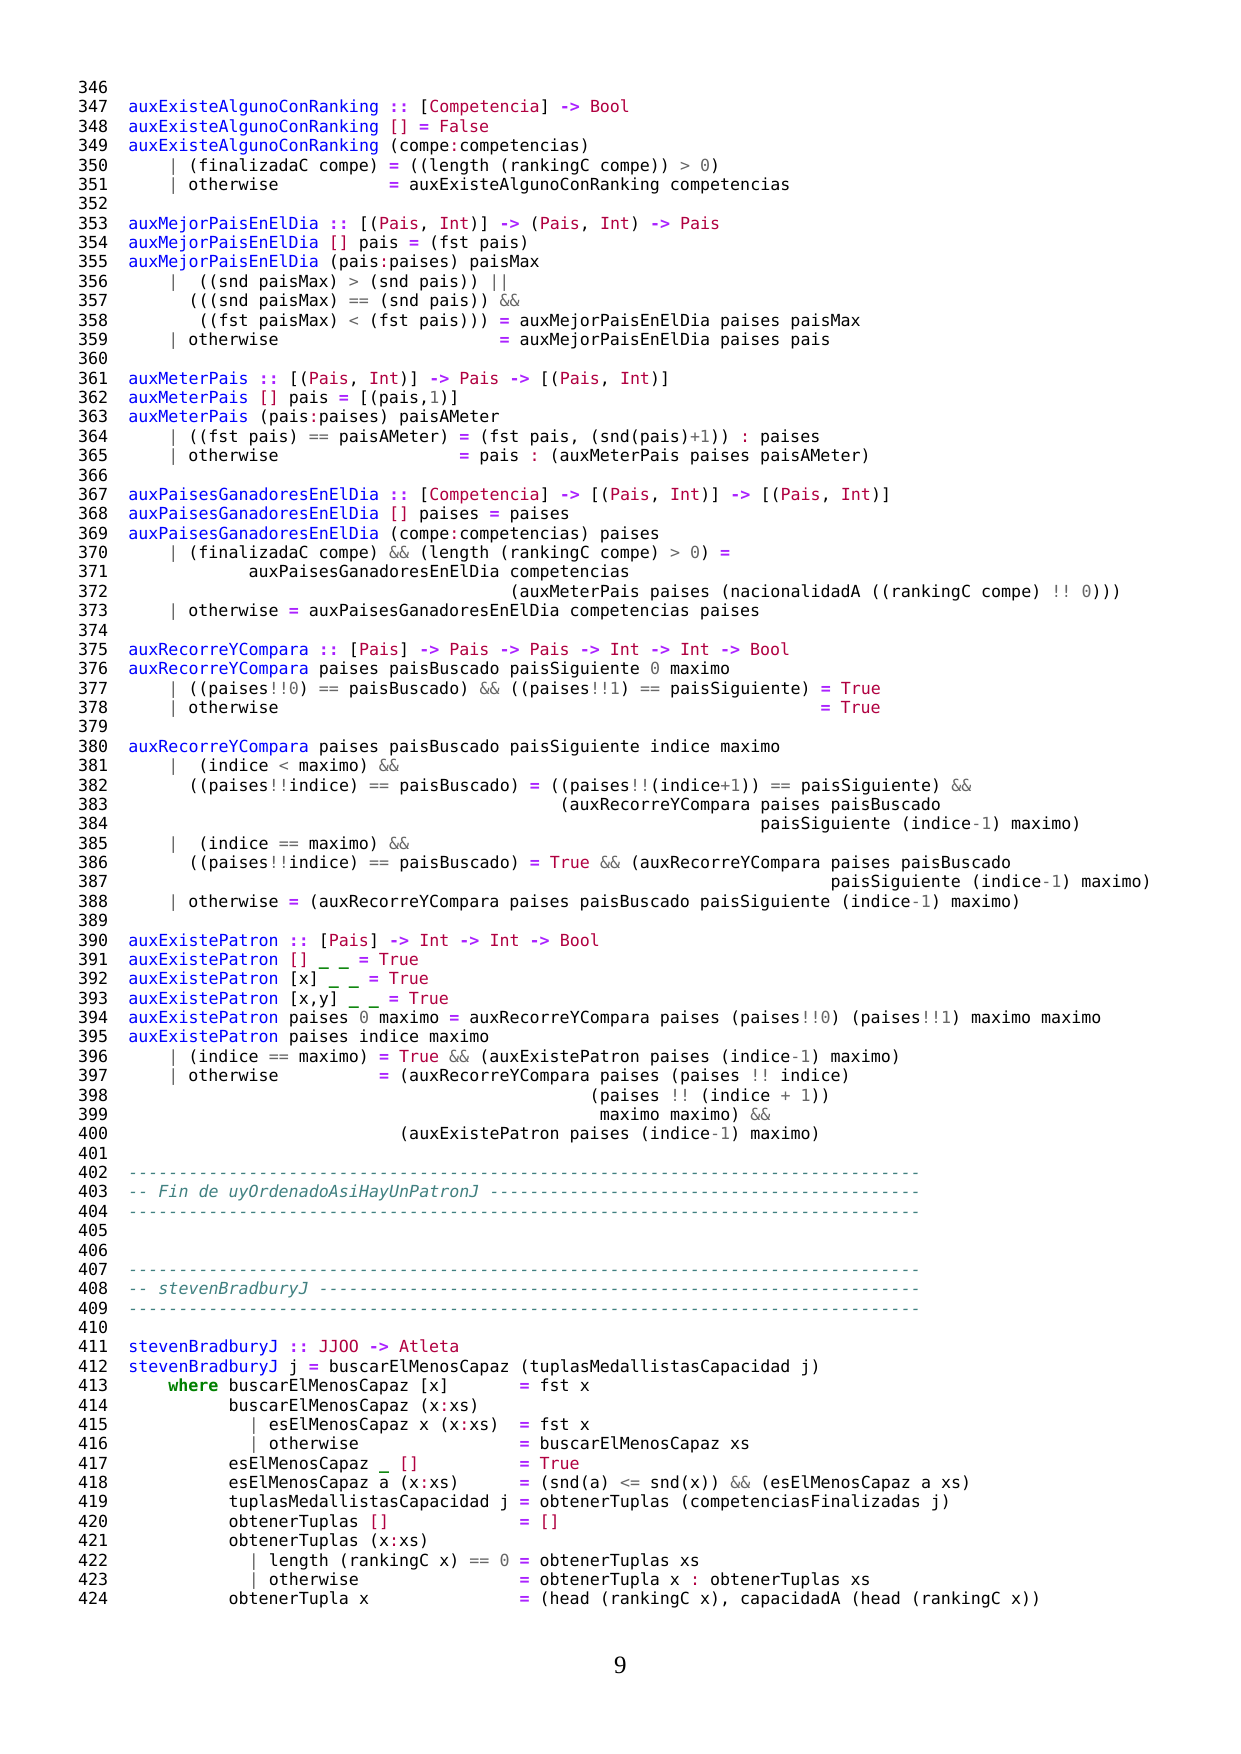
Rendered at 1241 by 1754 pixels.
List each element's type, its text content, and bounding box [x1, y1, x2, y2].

table_header auxExisteAlgunoConRanking :: [Competencia] -> Bool auxExisteAlgunoConRanking [] = False auxExisteAlgunoConRanking (compe:competencias) | (finalizadaC compe) = ((length (rankingC compe)) > 0) | otherwise = auxExisteAlgunoConRanking competencias auxMejorPaisEnElDia :: [(Pais, Int)] -> (Pais, Int) -> Pais auxMejorPaisEnElDia [] pais = (fst pais) auxMejorPaisEnElDia (pais:paises) paisMax | ((snd paisMax) > (snd pais)) || (((snd paisMax) == (snd pais)) && ((fst paisMax) < (fst pais))) = auxMejorPaisEnElDia paises paisMax | otherwise = auxMejorPaisEnElDia paises pais auxMeterPais :: [(Pais, Int)] -> Pais -> [(Pais, Int)] auxMeterPais [] pais = [(pais,1)] auxMeterPais (pais:paises) paisAMeter | ((fst pais) == paisAMeter) = (fst pais, (snd(pais)+1)) : paises | otherwise = pais : (auxMeterPais paises paisAMeter) auxPaisesGanadoresEnElDia :: [Competencia] -> [(Pais, Int)] -> [(Pais, Int)] auxPaisesGanadoresEnElDia [] paises = paises auxPaisesGanadoresEnElDia (compe:competencias) paises | (finalizadaC compe) && (length (rankingC compe) > 0) = auxPaisesGanadoresEnElDia competencias (auxMeterPais paises (nacionalidadA ((rankingC compe) !! 0))) | otherwise = auxPaisesGanadoresEnElDia competencias paises auxRecorreYCompara :: [Pais] -> Pais -> Pais -> Int -> Int -> Bool auxRecorreYCompara paises paisBuscado paisSiguiente 0 maximo | ((paises!!0) == paisBuscado) && ((paises!!1) == paisSiguiente) = True | otherwise = True auxRecorreYCompara paises paisBuscado paisSiguiente indice maximo | (indice < maximo) && ((paises!!indice) == paisBuscado) = ((paises!!(indice+1)) == paisSiguiente) && (auxRecorreYCompara paises paisBuscado paisSiguiente (indice-1) maximo) | (indice == maximo) && ((paises!!indice) == paisBuscado) = True && (auxRecorreYCompara paises paisBuscado paisSiguiente (indice-1) maximo) | otherwise = (auxRecorreYCompara paises paisBuscado paisSiguiente (indice-1) maximo) auxExistePatron :: [Pais] -> Int -> Int -> Bool auxExistePatron [] _ _ = True auxExistePatron [x] _ _ = True auxExistePatron [x,y] _ _ = True auxExistePatron paises 0 maximo = auxRecorreYCompara paises (paises!!0) (paises!!1) maximo maximo auxExistePatron paises indice maximo | (indice == maximo) = True && (auxExistePatron paises (indice-1) maximo) | otherwise = (auxRecorreYCompara paises (paises !! indice) (paises !! (indice + 1)) maximo maximo) && (auxExistePatron paises (indice-1) maximo) ------------------------------------------------------------------------------- -- Fin de uyOrdenadoAsiHayUnPatronJ ------------------------------------------- ------------------------------------------------------------------------------- ------------------------------------------------------------------------------- -- stevenBradburyJ ------------------------------------------------------------ ------------------------------------------------------------------------------- stevenBradburyJ :: JJOO -> Atleta stevenBradburyJ j = buscarElMenosCapaz (tuplasMedallistasCapacidad j) where buscarElMenosCapaz [x] = fst x buscarElMenosCapaz (x:xs) | esElMenosCapaz x (x:xs) = fst x | otherwise = buscarElMenosCapaz xs esElMenosCapaz _ [] = True esElMenosCapaz a (x:xs) = (snd(a) <= snd(x)) && (esElMenosCapaz a xs) tuplasMedallistasCapacidad j = obtenerTuplas (competenciasFinalizadas j) obtenerTuplas [] = [] obtenerTuplas (x:xs) | length (rankingC x) == 0 = obtenerTuplas xs | otherwise = obtenerTupla x : obtenerTuplas xs obtenerTupla x = (head (rankingC x), capacidadA (head (rankingC x)) [125, 75, 1240, 1611]
table_header 346 347 348 349 350 351 352 353 354 355 356 357 358 359 360 361 362 363 364 365 366 367 368 369 370 371 372 373 374 375 376 377 378 379 380 381 382 383 384 385 386 387 388 389 390 391 392 393 394 395 396 397 398 399 400 401 402 403 404 405 406 407 408 409 410 411 412 413 414 415 416 417 418 419 420 421 422 423 424 [75, 75, 125, 1611]
